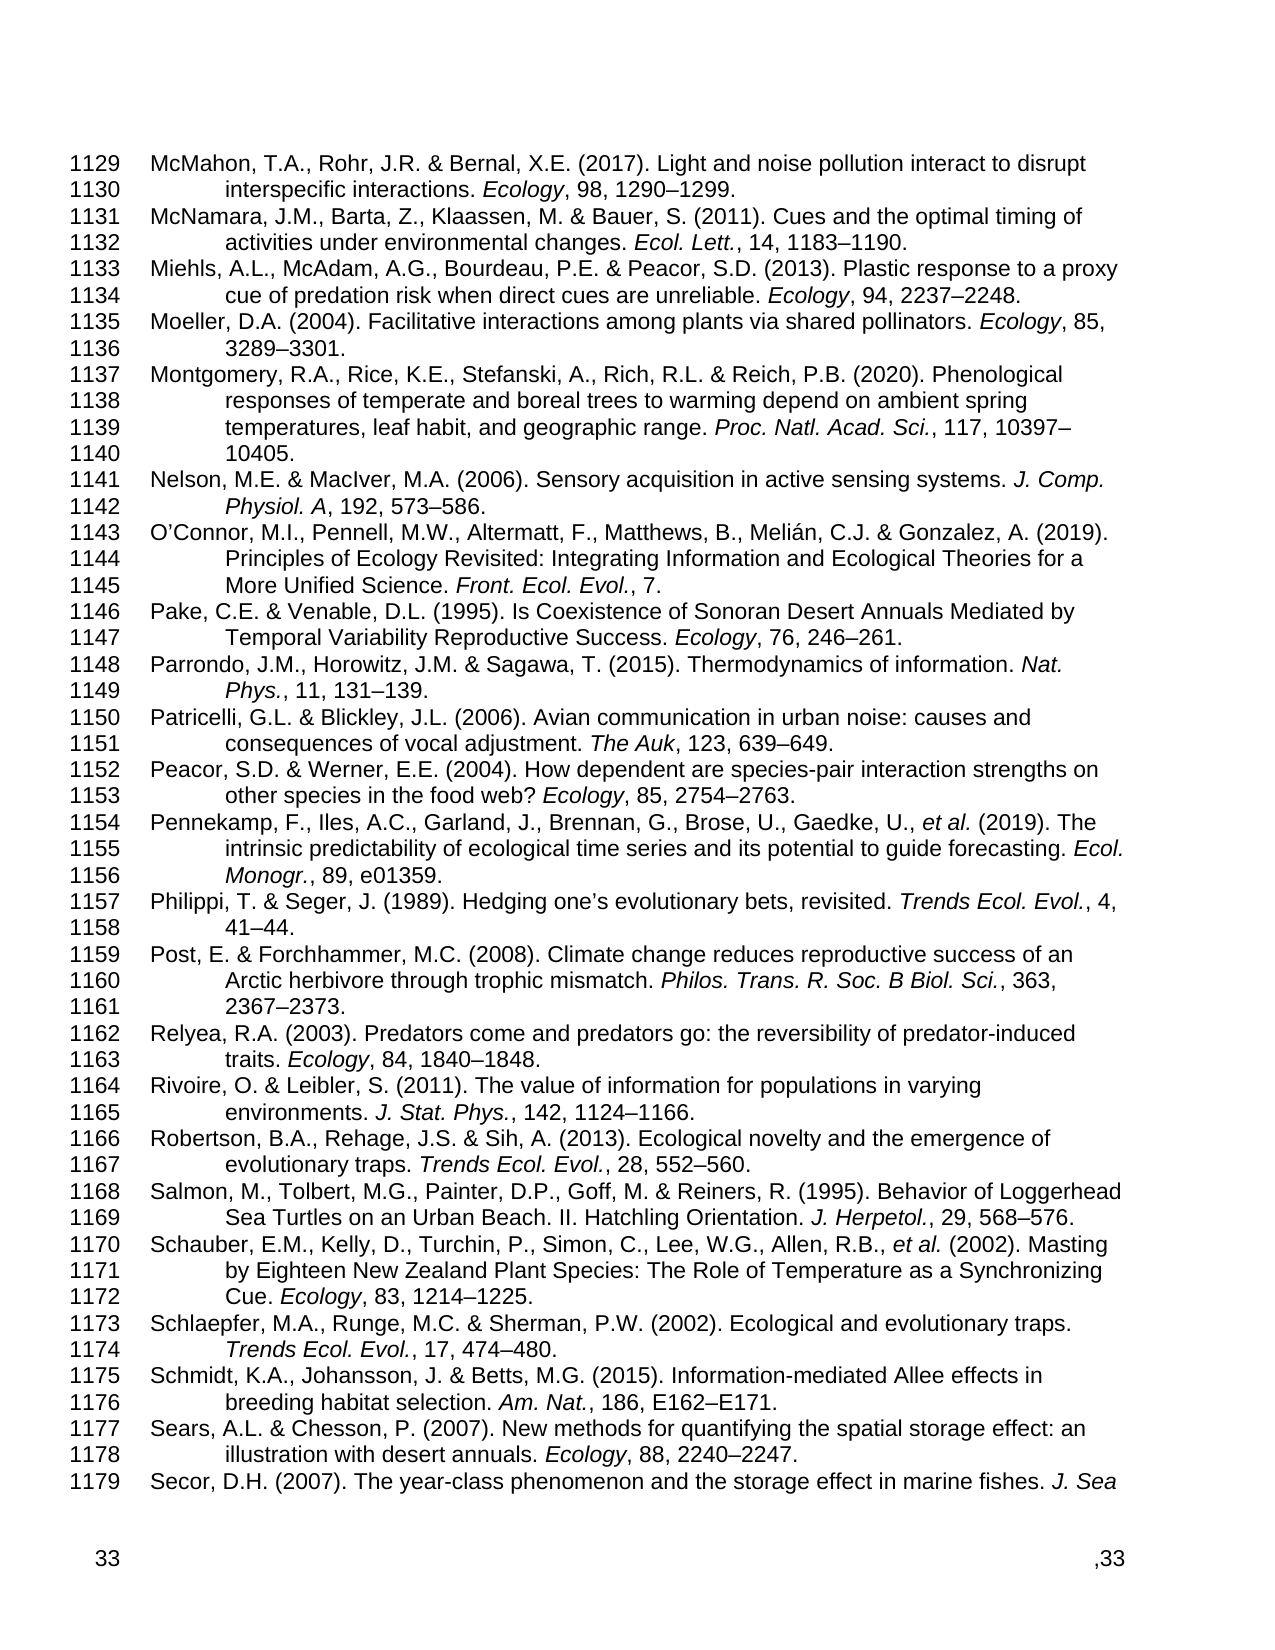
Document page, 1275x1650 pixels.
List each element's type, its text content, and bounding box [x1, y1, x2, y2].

text Pake, C.E. & Venable, D.L. (1995). Is Coexistence of Sonoran Desert Annuals Mediated by Temporal Variability Reproductive Success. Ecology, 76, 246–261. [150, 598, 1125, 651]
text Sears, A.L. & Chesson, P. (2007). New methods for quantifying the spatial storage effect: an illustration with desert annuals. Ecology, 88, 2240–2247. [150, 1415, 1125, 1468]
text Nelson, M.E. & MacIver, M.A. (2006). Sensory acquisition in active sensing systems. J. Comp. Physiol. A, 192, 573–586. [150, 466, 1125, 519]
text McNamara, J.M., Barta, Z., Klaassen, M. & Bauer, S. (2011). Cues and the optimal timing of activities under environmental changes. Ecol. Lett., 14, 1183–1190. [150, 203, 1125, 255]
text Schmidt, K.A., Johansson, J. & Betts, M.G. (2015). Information-mediated Allee effects in breeding habitat selection. Am. Nat., 186, E162–E171. [150, 1362, 1125, 1415]
text Montgomery, R.A., Rice, K.E., Stefanski, A., Rich, R.L. & Reich, P.B. (2020). Phenological responses of temperate and boreal trees to warming depend on ambient spring temperatures, leaf habit, and geographic range. Proc. Natl. Acad. Sci., 117, 10397–10405. [150, 361, 1125, 466]
text Rivoire, O. & Leibler, S. (2011). The value of information for populations in varying environments. J. Stat. Phys., 142, 1124–1166. [150, 1072, 1125, 1125]
text Post, E. & Forchhammer, M.C. (2008). Climate change reduces reproductive success of an Arctic herbivore through trophic mismatch. Philos. Trans. R. Soc. B Biol. Sci., 363, 2367–2373. [150, 941, 1125, 1020]
text Pennekamp, F., Iles, A.C., Garland, J., Brennan, G., Brose, U., Gaedke, U., et al. (2019). The intrinsic predictability of ecological time series and its potential to guide forecasting. Ecol. Monogr., 89, e01359. [150, 809, 1125, 888]
text McMahon, T.A., Rohr, J.R. & Bernal, X.E. (2017). Light and noise pollution interact to disrupt interspecific interactions. Ecology, 98, 1290–1299. [150, 150, 1125, 203]
text Patricelli, G.L. & Blickley, J.L. (2006). Avian communication in urban noise: causes and consequences of vocal adjustment. The Auk, 123, 639–649. [150, 703, 1125, 756]
text Relyea, R.A. (2003). Predators come and predators go: the reversibility of predator-induced traits. Ecology, 84, 1840–1848. [150, 1020, 1125, 1072]
text Miehls, A.L., McAdam, A.G., Bourdeau, P.E. & Peacor, S.D. (2013). Plastic response to a proxy cue of predation risk when direct cues are unreliable. Ecology, 94, 2237–2248. [150, 255, 1125, 308]
text Secor, D.H. (2007). The year-class phenomenon and the storage effect in marine fishes. J. Sea [150, 1468, 1125, 1494]
text Peacor, S.D. & Werner, E.E. (2004). How dependent are species-pair interaction strengths on other species in the food web? Ecology, 85, 2754–2763. [150, 756, 1125, 809]
text Schlaepfer, M.A., Runge, M.C. & Sherman, P.W. (2002). Ecological and evolutionary traps. Trends Ecol. Evol., 17, 474–480. [150, 1309, 1125, 1362]
text Robertson, B.A., Rehage, J.S. & Sih, A. (2013). Ecological novelty and the emergence of evolutionary traps. Trends Ecol. Evol., 28, 552–560. [150, 1125, 1125, 1178]
text Parrondo, J.M., Horowitz, J.M. & Sagawa, T. (2015). Thermodynamics of information. Nat. Phys., 11, 131–139. [150, 651, 1125, 703]
text Philippi, T. & Seger, J. (1989). Hedging one’s evolutionary bets, revisited. Trends Ecol. Evol., 4, 41–44. [150, 888, 1125, 941]
text Salmon, M., Tolbert, M.G., Painter, D.P., Goff, M. & Reiners, R. (1995). Behavior of Loggerhead Sea Turtles on an Urban Beach. II. Hatchling Orientation. J. Herpetol., 29, 568–576. [150, 1178, 1125, 1231]
text Moeller, D.A. (2004). Facilitative interactions among plants via shared pollinators. Ecology, 85, 3289–3301. [150, 308, 1125, 361]
text Schauber, E.M., Kelly, D., Turchin, P., Simon, C., Lee, W.G., Allen, R.B., et al. (2002). Masting by Eighteen New Zealand Plant Species: The Role of Temperature as a Synchronizing Cue. Ecology, 83, 1214–1225. [150, 1231, 1125, 1309]
text O’Connor, M.I., Pennell, M.W., Altermatt, F., Matthews, B., Melián, C.J. & Gonzalez, A. (2019). Principles of Ecology Revisited: Integrating Information and Ecological Theories for a More Unified Science. Front. Ecol. Evol., 7. [150, 519, 1125, 598]
